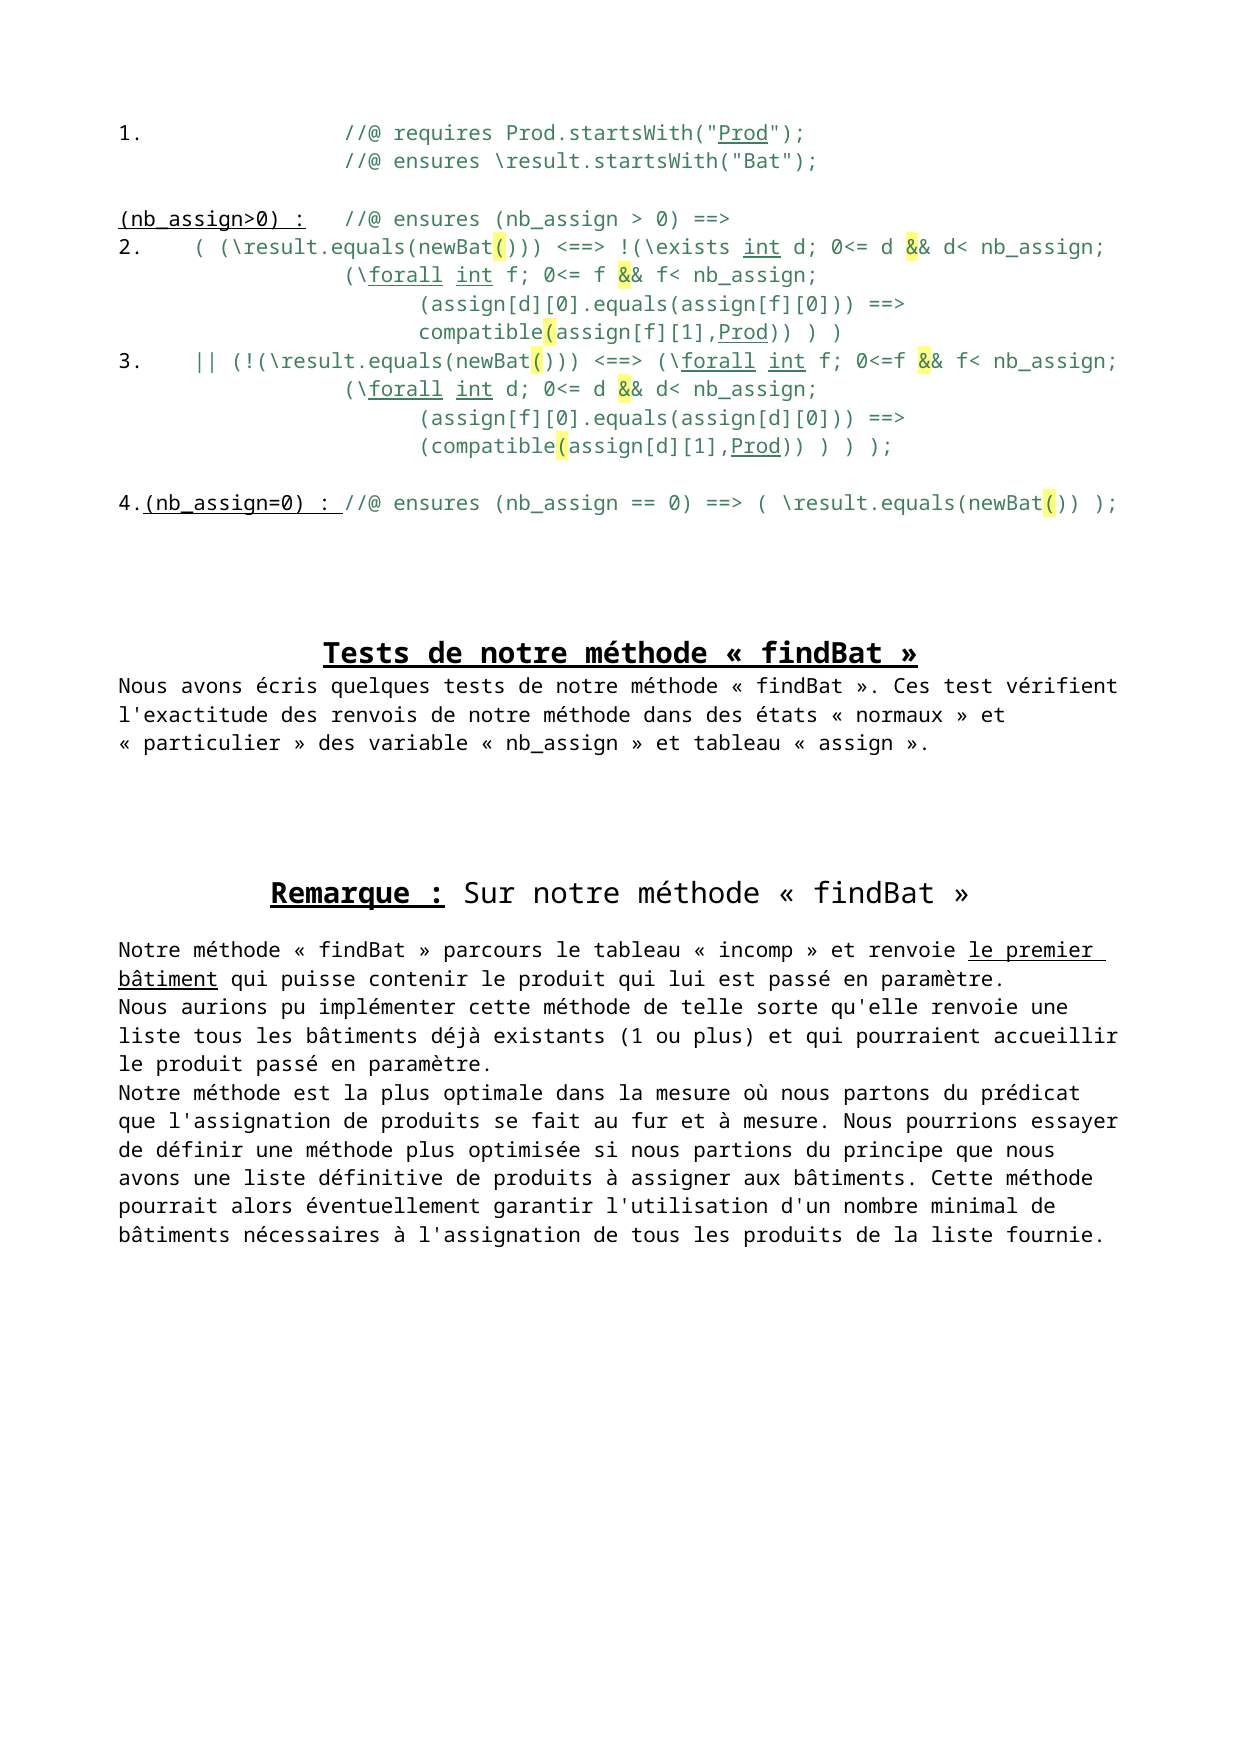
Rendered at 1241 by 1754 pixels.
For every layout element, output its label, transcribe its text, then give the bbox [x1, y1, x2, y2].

text 3. || (!(\result.equals(newBat())) <==> (\forall int f; 0<=f && f< nb_assign; (\forall int d; 0<= d && d< nb_assign; [118, 346, 1122, 403]
text Nous aurions pu implémenter cette méthode de telle sorte qu'elle renvoie une liste tous les bâtiments déjà existants (1 ou plus) et qui pourraient accueillir le produit passé en paramètre. [118, 992, 1122, 1078]
text //@ ensures \result.startsWith("Bat"); [118, 147, 1122, 175]
text (assign[f][0].equals(assign[d][0])) ==> (compatible(assign[d][1],Prod)) ) ) ); [118, 403, 1122, 460]
text Remarque : Sur notre méthode « findBat » [118, 872, 1122, 912]
text 2. ( (\result.equals(newBat())) <==> !(\exists int d; 0<= d && d< nb_assign; (\forall int f; 0<= f && f< nb_assign; [118, 232, 1122, 289]
text Nous avons écris quelques tests de notre méthode « findBat ». Ces test vérifient l'exactitude des renvois de notre méthode dans des états « normaux » et « particulier » des variable « nb_assign » et tableau « assign ». [118, 672, 1122, 757]
text (nb_assign>0) : //@ ensures (nb_assign > 0) ==> [118, 204, 1122, 232]
text 1. //@ requires Prod.startsWith("Prod"); [118, 118, 1122, 147]
text 4.(nb_assign=0) : //@ ensures (nb_assign == 0) ==> ( \result.equals(newBat()) ); [118, 488, 1122, 517]
text Notre méthode est la plus optimale dans la mesure où nous partons du prédicat que l'assignation de produits se fait au fur et à mesure. Nous pourrions essayer de définir une méthode plus optimisée si nous partions du principe que nous avons une liste définitive de produits à assigner aux bâtiments. Cette méthode pourrait alors éventuellement garantir l'utilisation d'un nombre minimal de bâtiments nécessaires à l'assignation de tous les produits de la liste fournie. [118, 1078, 1122, 1248]
text Tests de notre méthode « findBat » [118, 632, 1122, 672]
text Notre méthode « findBat » parcours le tableau « incomp » et renvoie le premier bâtiment qui puisse contenir le produit qui lui est passé en paramètre. [118, 936, 1122, 992]
text (assign[d][0].equals(assign[f][0])) ==> compatible(assign[f][1],Prod)) ) ) [118, 289, 1122, 346]
